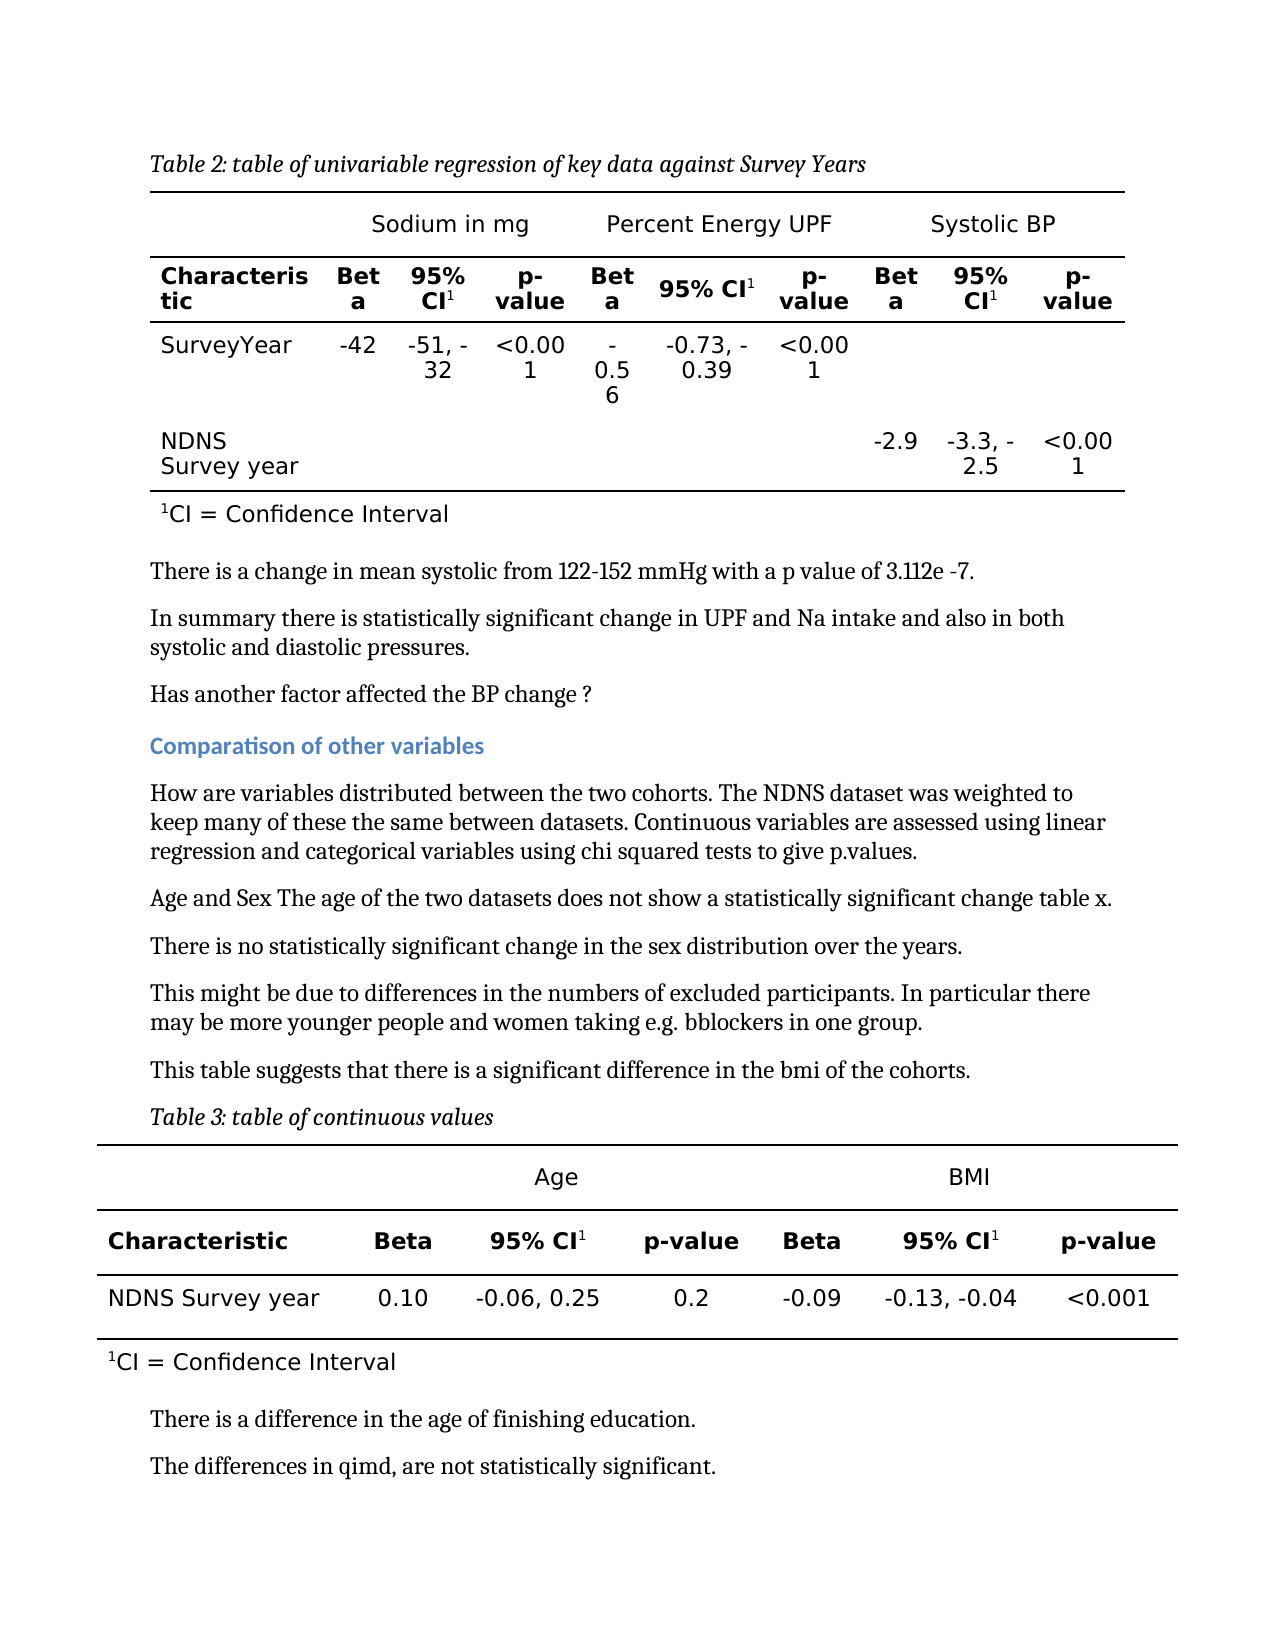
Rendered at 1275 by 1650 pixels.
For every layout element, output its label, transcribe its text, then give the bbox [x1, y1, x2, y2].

table_cell SurveyYear [150, 323, 323, 419]
table_cell p-value [483, 258, 577, 321]
table_cell 95% CI1 [863, 1211, 1039, 1273]
table_cell <0.001 [1039, 1276, 1178, 1338]
table_cell -0.56 [577, 323, 647, 419]
table_cell Beta [323, 258, 393, 321]
text This might be due to differences in the numbers of excluded participants. In particular there may be more younger people and women taking e.g. bblockers in one group. [150, 979, 1125, 1037]
table_cell 0.2 [622, 1276, 761, 1338]
table_header Systolic BP [861, 193, 1125, 256]
table_cell Beta [577, 258, 647, 321]
table_header Percent Energy UPF [577, 193, 861, 256]
table_cell Characteristic [150, 258, 323, 321]
table_cell NDNS Survey year [97, 1276, 352, 1338]
table_cell p-value [1039, 1211, 1178, 1273]
table_cell [577, 419, 647, 490]
table_cell 95% CI1 [647, 258, 767, 321]
text In summary there is statistically significant change in UPF and Na intake and also in both systolic and diastolic pressures. [150, 604, 1125, 662]
text How are variables distributed between the two cohorts. The NDNS dataset was weighted to keep many of these the same between datasets. Continuous variables are assessed using linear regression and categorical variables using chi squared tests to give p.values. [150, 779, 1125, 866]
table_cell -42 [323, 323, 393, 419]
table_cell [323, 419, 393, 490]
table_cell -3.3, -2.5 [931, 419, 1031, 490]
table_header [150, 193, 323, 256]
table_cell -0.09 [761, 1276, 863, 1338]
text The differences in qimd, are not statistically significant. [150, 1452, 1125, 1481]
table_cell [931, 323, 1031, 419]
table_cell Beta [352, 1211, 454, 1273]
table_cell p-value [622, 1211, 761, 1273]
table_cell 95% CI1 [393, 258, 483, 321]
table_cell [483, 419, 577, 490]
table_cell -0.06, 0.25 [454, 1276, 622, 1338]
table_cell -51, -32 [393, 323, 483, 419]
subtitle Comparatison of other variables [150, 730, 1125, 761]
table_cell 0.10 [352, 1276, 454, 1338]
table_cell 95% CI1 [454, 1211, 622, 1273]
table_cell <0.001 [1031, 419, 1125, 490]
table_cell Characteristic [97, 1211, 352, 1273]
table_header [97, 1146, 352, 1208]
table_cell -2.9 [861, 419, 931, 490]
table_header Sodium in mg [323, 193, 577, 256]
table_cell [1031, 323, 1125, 419]
table_cell [393, 419, 483, 490]
text There is a change in mean systolic from 122-152 mmHg with a p value of 3.112e -7. [150, 557, 1125, 585]
table_cell <0.001 [483, 323, 577, 419]
text This table suggests that there is a significant difference in the bmi of the cohorts. [150, 1056, 1125, 1084]
table_cell p-value [1031, 258, 1125, 321]
text Table 3: table of continuous values [150, 1103, 1125, 1132]
text There is no statistically significant change in the sex distribution over the years. [150, 932, 1125, 961]
table_cell Beta [861, 258, 931, 321]
text Age and Sex The age of the two datasets does not show a statistically significant change table x. [150, 884, 1125, 913]
table_cell 95% CI1 [931, 258, 1031, 321]
table_cell NDNS Survey year [150, 419, 323, 490]
table_cell [861, 323, 931, 419]
table_cell Beta [761, 1211, 863, 1273]
table_cell 1CI = Confidence Interval [97, 1340, 1178, 1386]
table_header BMI [761, 1146, 1178, 1208]
table_cell [767, 419, 861, 490]
table_cell p-value [767, 258, 861, 321]
table_cell <0.001 [767, 323, 861, 419]
table_cell -0.13, -0.04 [863, 1276, 1039, 1338]
table_cell [647, 419, 767, 490]
table_header Age [352, 1146, 761, 1208]
text Has another factor affected the BP change ? [150, 680, 1125, 709]
table_cell -0.73, -0.39 [647, 323, 767, 419]
text Table 2: table of univariable regression of key data against Survey Years [150, 150, 1125, 179]
table_cell 1CI = Confidence Interval [150, 492, 1125, 538]
text There is a difference in the age of finishing education. [150, 1405, 1125, 1433]
